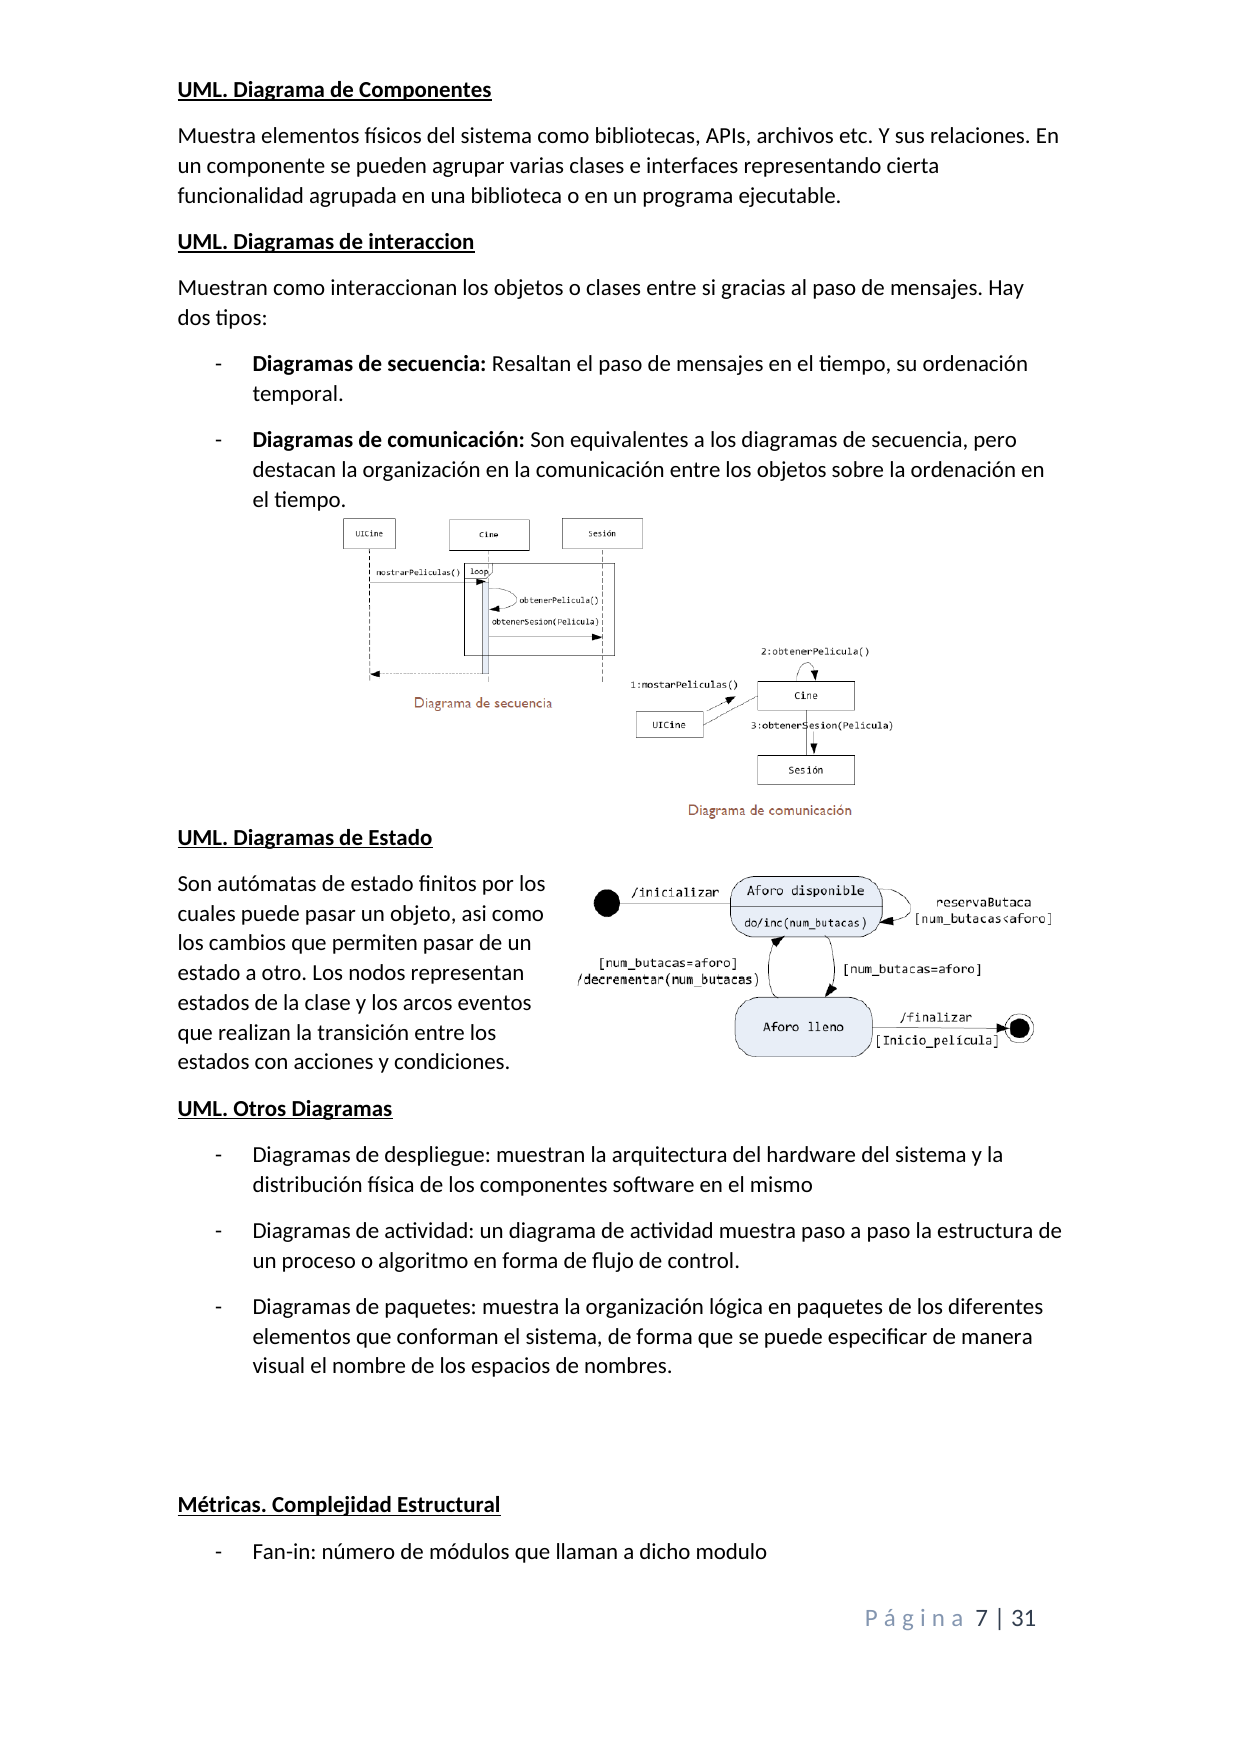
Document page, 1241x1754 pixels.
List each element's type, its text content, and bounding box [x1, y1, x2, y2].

text Muestra elementos físicos del sistema como bibliotecas, APIs, archivos etc. Y sus relaciones. En un componente se pueden agrupar varias clases e interfaces representando cierta funcionalidad agrupada en una biblioteca o en un programa ejecutable. [177, 121, 1063, 209]
text UML. Diagramas de Estado [177, 531, 1063, 851]
text UML. Diagramas de interaccion [177, 227, 1063, 255]
list Diagramas de secuencia: Resaltan el paso de mensajes en el tiempo, su ordenación temporal. [215, 349, 1063, 407]
list Diagramas de paquetes: muestra la organización lógica en paquetes de los diferentes elementos que conforman el sistema, de forma que se puede especificar de manera visual el nombre de los espacios de nombres. [215, 1292, 1063, 1379]
text Muestran como interaccionan los objetos o clases entre si gracias al paso de mensajes. Hay dos tipos: [177, 273, 1063, 331]
list Diagramas de despliegue: muestran la arquitectura del hardware del sistema y la distribución física de los componentes software en el mismo [215, 1140, 1063, 1198]
list Diagramas de actividad: un diagrama de actividad muestra paso a paso la estructura de un proceso o algoritmo en forma de flujo de control. [215, 1216, 1063, 1274]
list Diagramas de comunicación: Son equivalentes a los diagramas de secuencia, pero destacan la organización en la comunicación entre los objetos sobre la ordenación en el tiempo. [215, 426, 1063, 513]
text Métricas. Complejidad Estructural [177, 1491, 1063, 1518]
text Son autómatas de estado finitos por los cuales puede pasar un objeto, asi como los cambios que permiten pasar de un estado a otro. Los nodos representan estados de la clase y los arcos eventos que realizan la transición entre los estados con acciones y condiciones. [177, 869, 1063, 1075]
text UML. Otros Diagramas [177, 1094, 1063, 1122]
text UML. Diagrama de Componentes [177, 75, 1063, 103]
list Fan-in: número de módulos que llaman a dicho modulo [215, 1537, 1063, 1565]
